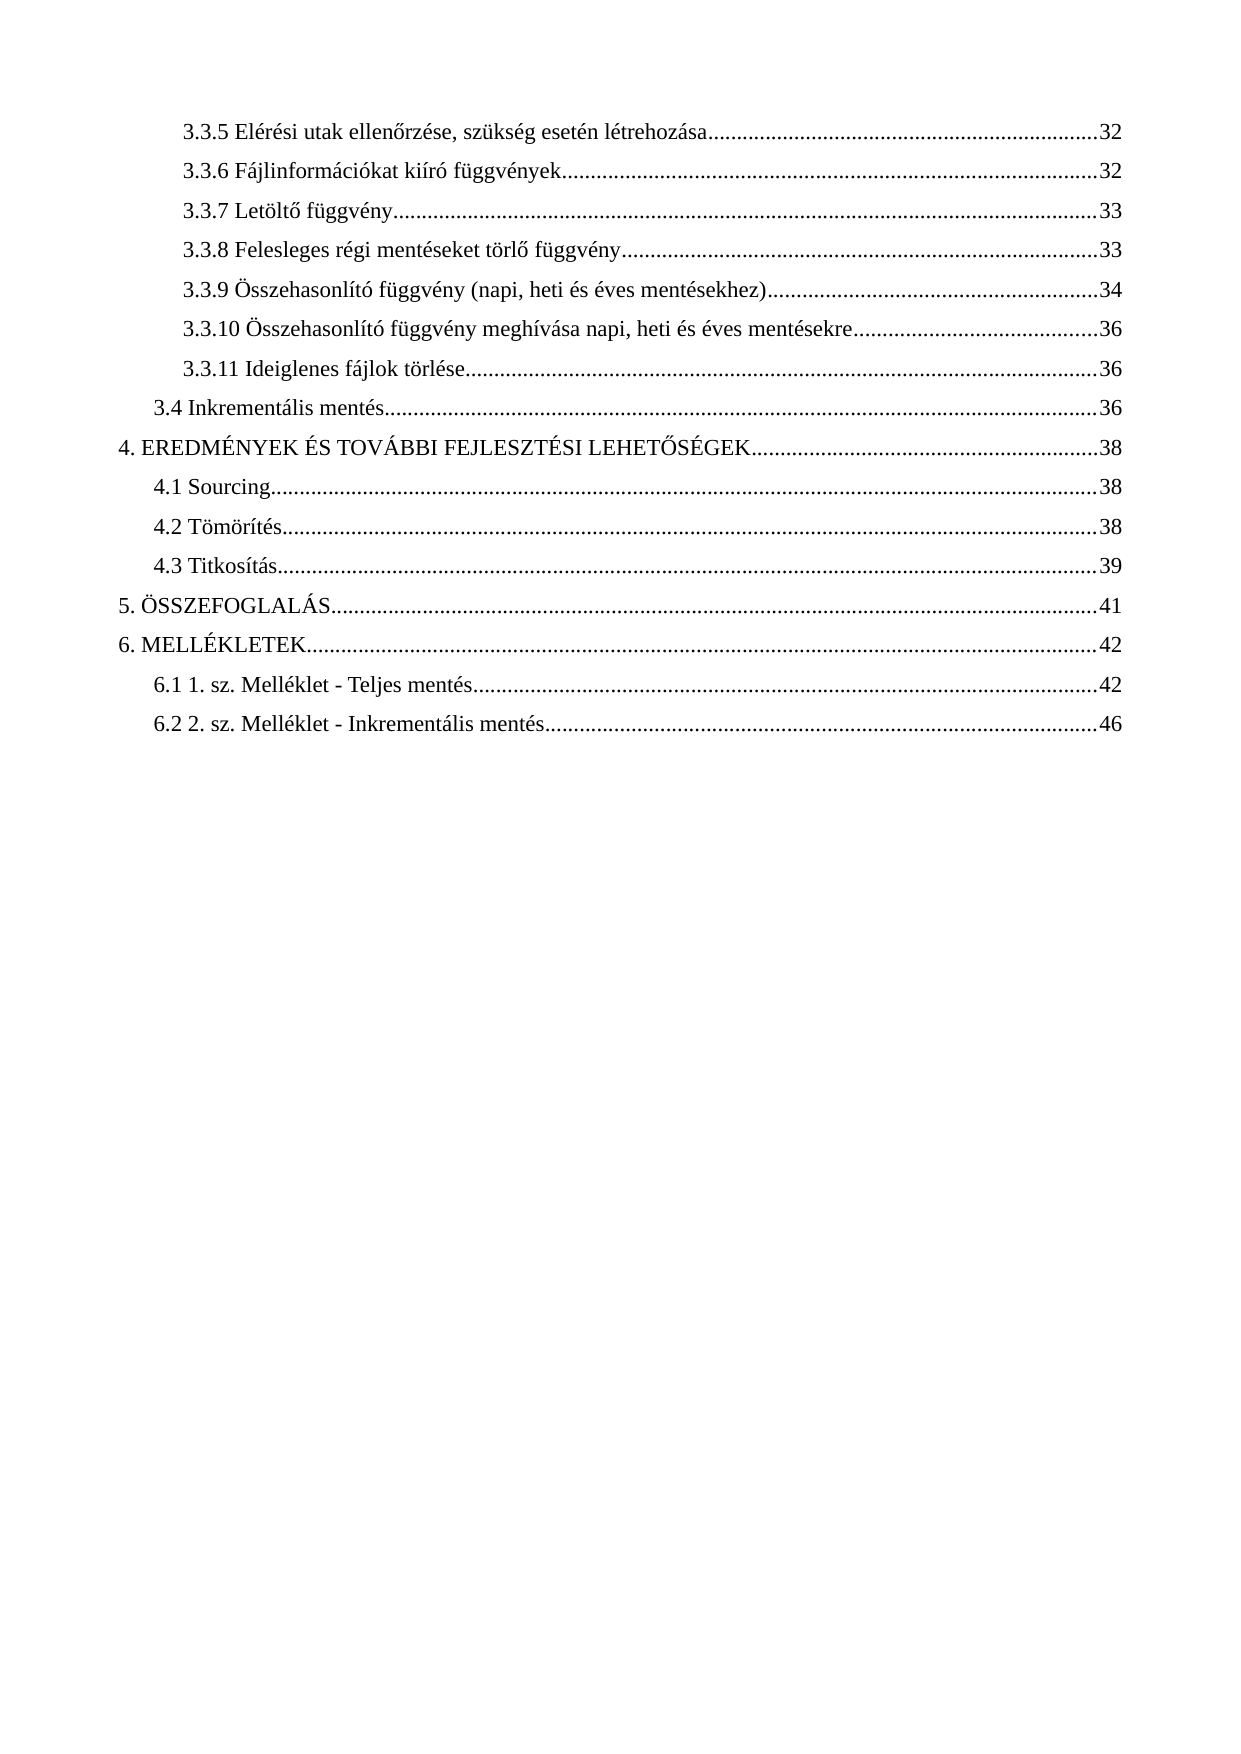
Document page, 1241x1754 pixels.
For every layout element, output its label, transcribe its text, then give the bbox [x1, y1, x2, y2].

text 3.3.10 Összehasonlító függvény meghívása napi, heti és éves mentésekre 36 [177, 316, 1122, 342]
text 3.3.8 Felesleges régi mentéseket törlő függvény 33 [177, 237, 1122, 263]
text 5. ÖSSZEFOGLALÁS 41 [118, 592, 1122, 618]
text 3.3.9 Összehasonlító függvény (napi, heti és éves mentésekhez) 34 [177, 276, 1122, 302]
text 3.4 Inkrementális mentés 36 [148, 394, 1122, 421]
text 3.3.7 Letöltő függvény 33 [177, 197, 1122, 223]
text 4.2 Tömörítés 38 [148, 513, 1122, 539]
text 3.3.6 Fájlinformációkat kiíró függvények 32 [177, 158, 1122, 184]
text 6.1 1. sz. Melléklet - Teljes mentés 42 [148, 671, 1122, 697]
text 4.1 Sourcing 38 [148, 473, 1122, 500]
text 4.3 Titkosítás 39 [148, 552, 1122, 579]
text 6. MELLÉKLETEK 42 [118, 631, 1122, 658]
text 4. EREDMÉNYEK ÉS TOVÁBBI FEJLESZTÉSI LEHETŐSÉGEK 38 [118, 434, 1122, 460]
text 6.2 2. sz. Melléklet - Inkrementális mentés 46 [148, 710, 1122, 737]
text 3.3.11 Ideiglenes fájlok törlése 36 [177, 355, 1122, 381]
text 3.3.5 Elérési utak ellenőrzése, szükség esetén létrehozása 32 [177, 118, 1122, 144]
